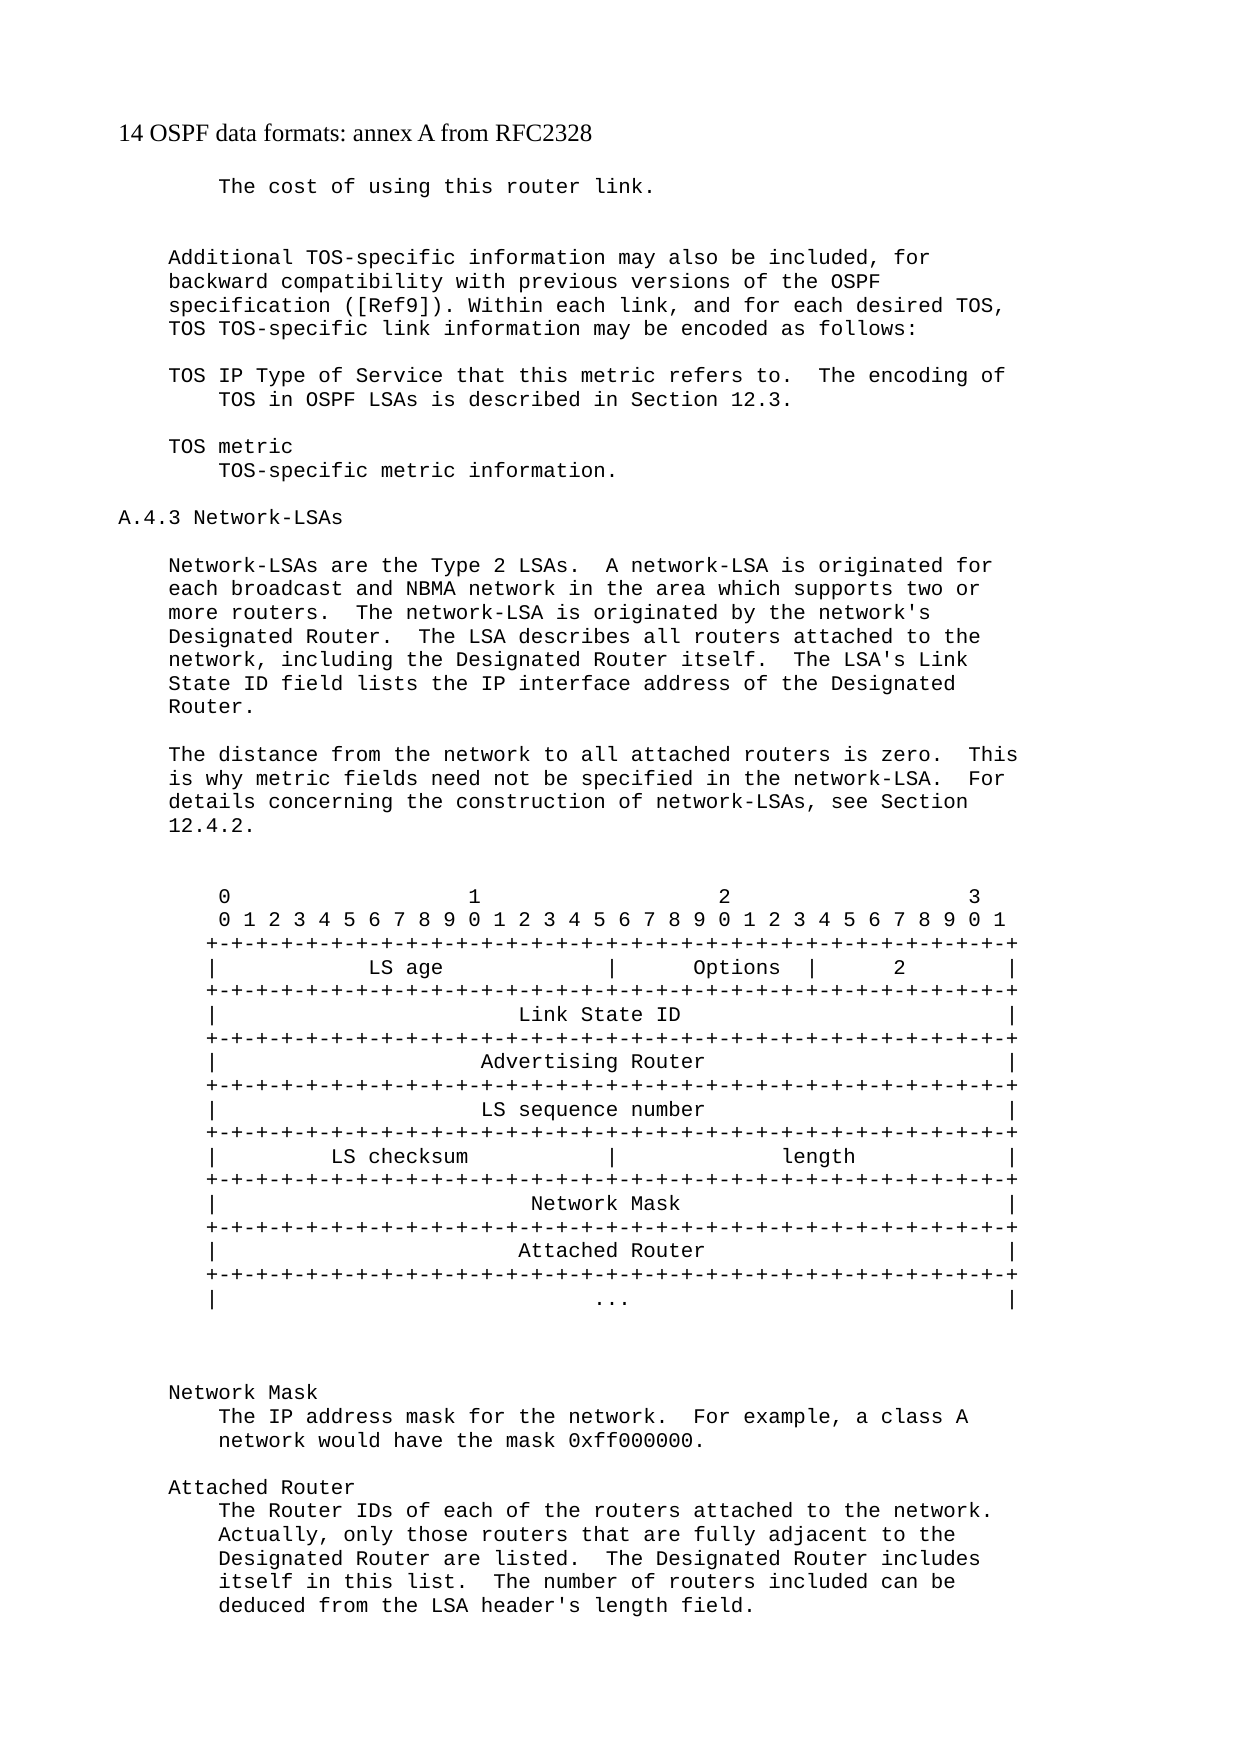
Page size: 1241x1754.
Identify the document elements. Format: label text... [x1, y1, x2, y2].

text +-+-+-+-+-+-+-+-+-+-+-+-+-+-+-+-+-+-+-+-+-+-+-+-+-+-+-+-+-+-+-+-+ [118, 1217, 1122, 1240]
text is why metric fields need not be specified in the network-LSA. For [118, 767, 1122, 791]
text TOS IP Type of Service that this metric refers to. The encoding of [118, 366, 1122, 389]
text +-+-+-+-+-+-+-+-+-+-+-+-+-+-+-+-+-+-+-+-+-+-+-+-+-+-+-+-+-+-+-+-+ [118, 1169, 1122, 1193]
text details concerning the construction of network-LSAs, see Section [118, 791, 1122, 815]
text Actually, only those routers that are fully adjacent to the [118, 1524, 1122, 1548]
text TOS TOS-specific link information may be encoded as follows: [118, 318, 1122, 342]
text The Router IDs of each of the routers attached to the network. [118, 1501, 1122, 1524]
text +-+-+-+-+-+-+-+-+-+-+-+-+-+-+-+-+-+-+-+-+-+-+-+-+-+-+-+-+-+-+-+-+ [118, 1028, 1122, 1051]
text | LS sequence number | [118, 1098, 1122, 1122]
text TOS metric [118, 436, 1122, 460]
text 0 1 2 3 4 5 6 7 8 9 0 1 2 3 4 5 6 7 8 9 0 1 2 3 4 5 6 7 8 9 0 1 [118, 909, 1122, 933]
text The cost of using this router link. [118, 176, 1122, 200]
text Network Mask [118, 1382, 1122, 1406]
text specification ([Ref9]). Within each link, and for each desired TOS, [118, 294, 1122, 318]
text Designated Router are listed. The Designated Router includes [118, 1548, 1122, 1571]
text The distance from the network to all attached routers is zero. This [118, 744, 1122, 767]
text Router. [118, 697, 1122, 720]
text 12.4.2. [118, 815, 1122, 838]
text deduced from the LSA header's length field. [118, 1595, 1122, 1619]
text | Advertising Router | [118, 1051, 1122, 1075]
text A.4.3 Network-LSAs [118, 507, 1122, 531]
text +-+-+-+-+-+-+-+-+-+-+-+-+-+-+-+-+-+-+-+-+-+-+-+-+-+-+-+-+-+-+-+-+ [118, 1122, 1122, 1146]
text | Link State ID | [118, 1004, 1122, 1028]
text +-+-+-+-+-+-+-+-+-+-+-+-+-+-+-+-+-+-+-+-+-+-+-+-+-+-+-+-+-+-+-+-+ [118, 1264, 1122, 1288]
text network would have the mask 0xff000000. [118, 1429, 1122, 1453]
text +-+-+-+-+-+-+-+-+-+-+-+-+-+-+-+-+-+-+-+-+-+-+-+-+-+-+-+-+-+-+-+-+ [118, 1075, 1122, 1098]
text | LS checksum | length | [118, 1146, 1122, 1169]
text State ID field lists the IP interface address of the Designated [118, 673, 1122, 697]
text Network-LSAs are the Type 2 LSAs. A network-LSA is originated for [118, 555, 1122, 578]
text | Attached Router | [118, 1240, 1122, 1264]
text Attached Router [118, 1477, 1122, 1501]
text Designated Router. The LSA describes all routers attached to the [118, 626, 1122, 649]
text +-+-+-+-+-+-+-+-+-+-+-+-+-+-+-+-+-+-+-+-+-+-+-+-+-+-+-+-+-+-+-+-+ [118, 933, 1122, 957]
text each broadcast and NBMA network in the area which supports two or [118, 578, 1122, 602]
text | ... | [118, 1288, 1122, 1311]
text | LS age | Options | 2 | [118, 957, 1122, 980]
text backward compatibility with previous versions of the OSPF [118, 271, 1122, 294]
text TOS in OSPF LSAs is described in Section 12.3. [118, 389, 1122, 413]
text +-+-+-+-+-+-+-+-+-+-+-+-+-+-+-+-+-+-+-+-+-+-+-+-+-+-+-+-+-+-+-+-+ [118, 980, 1122, 1004]
text | Network Mask | [118, 1193, 1122, 1217]
text network, including the Designated Router itself. The LSA's Link [118, 649, 1122, 673]
text The IP address mask for the network. For example, a class A [118, 1406, 1122, 1429]
text 0 1 2 3 [118, 886, 1122, 909]
text Additional TOS-specific information may also be included, for [118, 247, 1122, 271]
text more routers. The network-LSA is originated by the network's [118, 602, 1122, 626]
text itself in this list. The number of routers included can be [118, 1571, 1122, 1595]
text TOS-specific metric information. [118, 460, 1122, 484]
